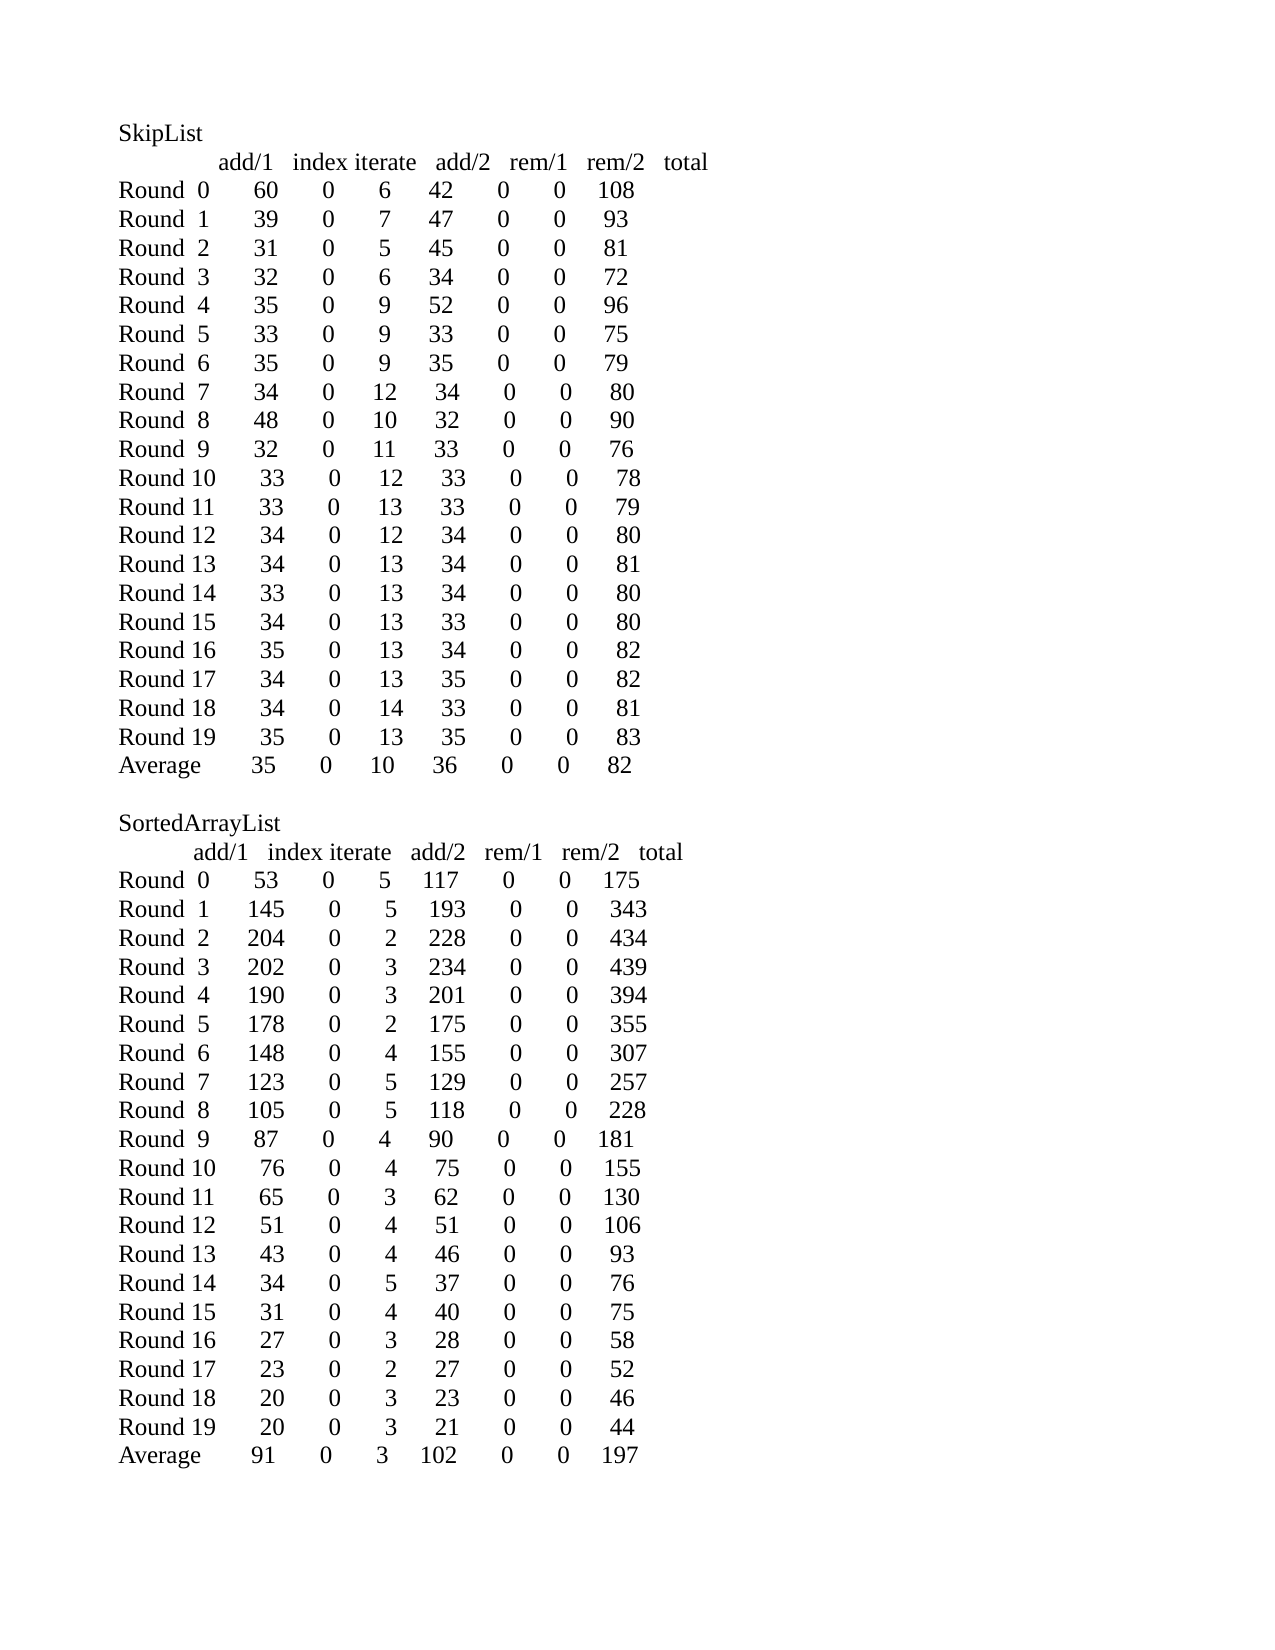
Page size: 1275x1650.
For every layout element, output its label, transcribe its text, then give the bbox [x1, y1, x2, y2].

text Round 17 34 0 13 35 0 0 82 [118, 664, 1157, 693]
text Round 4 190 0 3 201 0 0 394 [118, 981, 1157, 1009]
text SkipList [118, 118, 1157, 147]
text Round 2 204 0 2 228 0 0 434 [118, 923, 1157, 952]
text Round 15 31 0 4 40 0 0 75 [118, 1297, 1157, 1326]
text Round 6 148 0 4 155 0 0 307 [118, 1038, 1157, 1067]
text Round 13 34 0 13 34 0 0 81 [118, 549, 1157, 578]
text Round 2 31 0 5 45 0 0 81 [118, 233, 1157, 262]
text Round 0 60 0 6 42 0 0 108 [118, 176, 1157, 204]
text Round 6 35 0 9 35 0 0 79 [118, 348, 1157, 377]
text Round 9 87 0 4 90 0 0 181 [118, 1124, 1157, 1153]
text Round 16 27 0 3 28 0 0 58 [118, 1326, 1157, 1354]
text Round 10 33 0 12 33 0 0 78 [118, 463, 1157, 492]
text Round 18 34 0 14 33 0 0 81 [118, 693, 1157, 722]
text Round 17 23 0 2 27 0 0 52 [118, 1354, 1157, 1383]
text Round 15 34 0 13 33 0 0 80 [118, 607, 1157, 636]
text Round 3 32 0 6 34 0 0 72 [118, 262, 1157, 291]
text Round 8 105 0 5 118 0 0 228 [118, 1096, 1157, 1124]
text Round 14 33 0 13 34 0 0 80 [118, 578, 1157, 607]
text Round 5 33 0 9 33 0 0 75 [118, 319, 1157, 348]
text Round 19 20 0 3 21 0 0 44 [118, 1412, 1157, 1441]
text Round 14 34 0 5 37 0 0 76 [118, 1268, 1157, 1297]
text Round 12 51 0 4 51 0 0 106 [118, 1211, 1157, 1239]
text Round 9 32 0 11 33 0 0 76 [118, 434, 1157, 463]
text Round 10 76 0 4 75 0 0 155 [118, 1153, 1157, 1182]
text Round 12 34 0 12 34 0 0 80 [118, 521, 1157, 549]
text Round 0 53 0 5 117 0 0 175 [118, 866, 1157, 894]
text Round 7 34 0 12 34 0 0 80 [118, 377, 1157, 406]
text add/1 index iterate add/2 rem/1 rem/2 total [118, 147, 1157, 176]
text Round 11 33 0 13 33 0 0 79 [118, 492, 1157, 521]
text Round 13 43 0 4 46 0 0 93 [118, 1239, 1157, 1268]
text Round 1 39 0 7 47 0 0 93 [118, 204, 1157, 233]
text Round 18 20 0 3 23 0 0 46 [118, 1383, 1157, 1412]
text Round 5 178 0 2 175 0 0 355 [118, 1009, 1157, 1038]
text Round 11 65 0 3 62 0 0 130 [118, 1182, 1157, 1211]
text Round 16 35 0 13 34 0 0 82 [118, 636, 1157, 664]
text Average 35 0 10 36 0 0 82 [118, 751, 1157, 779]
text Round 8 48 0 10 32 0 0 90 [118, 406, 1157, 434]
text Round 4 35 0 9 52 0 0 96 [118, 291, 1157, 319]
text SortedArrayList [118, 808, 1157, 837]
text Round 19 35 0 13 35 0 0 83 [118, 722, 1157, 751]
text Round 7 123 0 5 129 0 0 257 [118, 1067, 1157, 1096]
text Round 1 145 0 5 193 0 0 343 [118, 894, 1157, 923]
text Average 91 0 3 102 0 0 197 [118, 1441, 1157, 1469]
text add/1 index iterate add/2 rem/1 rem/2 total [118, 837, 1157, 866]
text Round 3 202 0 3 234 0 0 439 [118, 952, 1157, 981]
